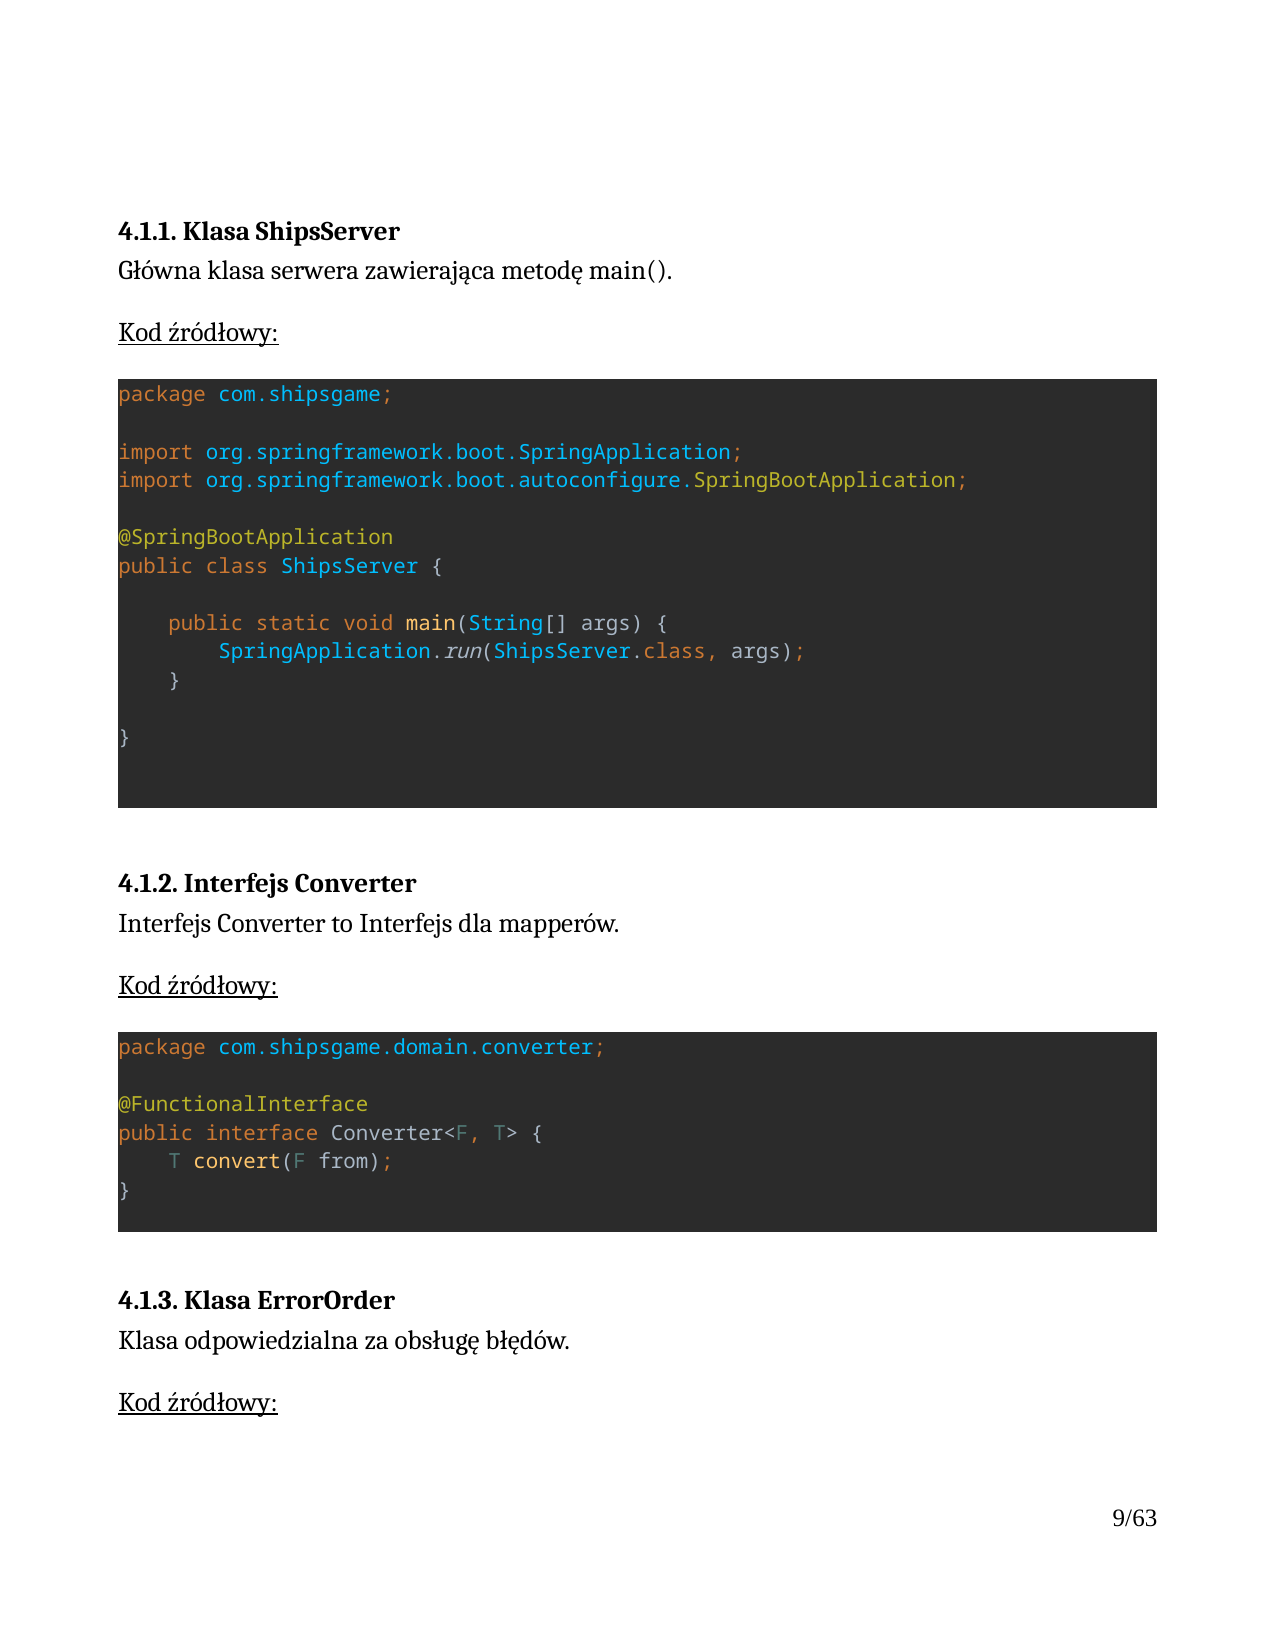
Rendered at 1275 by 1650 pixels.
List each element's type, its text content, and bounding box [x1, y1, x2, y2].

subtitle 4.1.3. Klasa ErrorOrder [118, 1285, 1157, 1316]
text Kod źródłowy: [118, 317, 1157, 348]
text Kod źródłowy: [118, 1387, 1157, 1418]
text Interfejs Converter to Interfejs dla mapperów. [118, 908, 1157, 939]
text Główna klasa serwera zawierająca metodę main(). [118, 255, 1157, 286]
subtitle 4.1.2. Interfejs Converter [118, 868, 1157, 899]
text package com.shipsgame; import org.springframework.boot.SpringApplication; import org.springframework.boot.autoconfigure.SpringBootApplication; @SpringBootApplication public class ShipsServer { public static void main(String[] args) { SpringApplication.run(ShipsServer.class, args); } } [118, 379, 1157, 808]
text Klasa odpowiedzialna za obsługę błędów. [118, 1325, 1157, 1356]
text package com.shipsgame.domain.converter; @FunctionalInterface public interface Converter<F, T> { T convert(F from); } [118, 1032, 1157, 1232]
subtitle 4.1.1. Klasa ShipsServer [118, 216, 1157, 247]
text Kod źródłowy: [118, 970, 1157, 1032]
